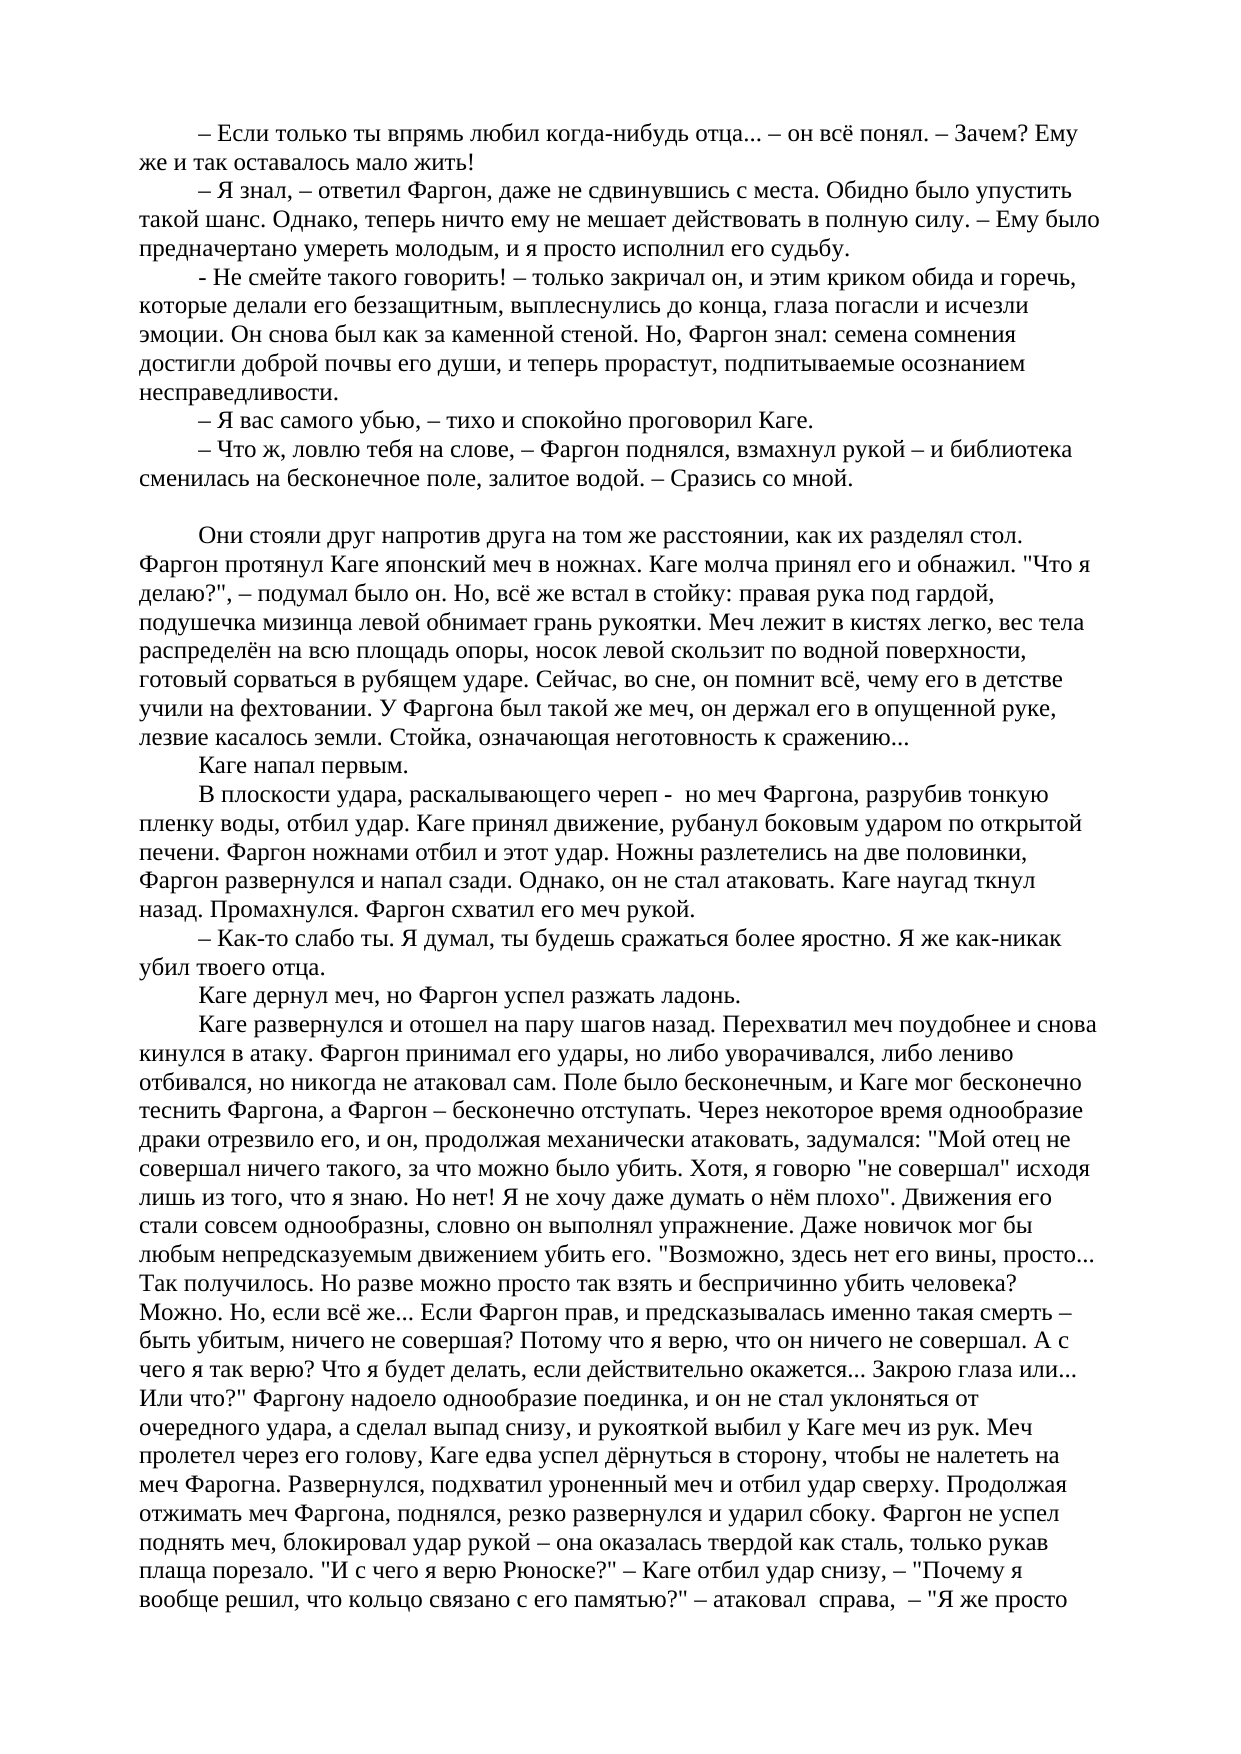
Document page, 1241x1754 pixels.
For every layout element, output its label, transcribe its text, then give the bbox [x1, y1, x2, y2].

text – Я вас самого убью, – тихо и спокойно проговорил Каге. [139, 406, 1101, 434]
text Каге дернул меч, но Фаргон успел разжать ладонь. [139, 981, 1101, 1009]
text – Я знал, – ответил Фаргон, даже не сдвинувшись с места. Обидно было упустить такой шанс. Однако, теперь ничто ему не мешает действовать в полную силу. – Ему было предначертано умереть молодым, и я просто исполнил его судьбу. [139, 176, 1101, 262]
text – Как-то слабо ты. Я думал, ты будешь сражаться более яростно. Я же как-никак убил твоего отца. [139, 923, 1101, 981]
text Они стояли друг напротив друга на том же расстоянии, как их разделял стол. Фаргон протянул Каге японский меч в ножнах. Каге молча принял его и обнажил. "Что я делаю?", – подумал было он. Но, всё же встал в стойку: правая рука под гардой, подушечка мизинца левой обнимает грань рукоятки. Меч лежит в кистях легко, вес тела распределён на всю площадь опоры, носок левой скользит по водной поверхности, готовый сорваться в рубящем ударе. Сейчас, во сне, он помнит всё, чему его в детстве учили на фехтовании. У Фаргона был такой же меч, он держал его в опущенной руке, лезвие касалось земли. Стойка, означающая неготовность к сражению... [139, 521, 1101, 751]
text Каге напал первым. [139, 751, 1101, 779]
text Каге развернулся и отошел на пару шагов назад. Перехватил меч поудобнее и снова кинулся в атаку. Фаргон принимал его удары, но либо уворачивался, либо лениво отбивался, но никогда не атаковал сам. Поле было бесконечным, и Каге мог бесконечно теснить Фаргона, а Фаргон – бесконечно отступать. Через некоторое время однообразие драки отрезвило его, и он, продолжая механически атаковать, задумался: "Мой отец не совершал ничего такого, за что можно было убить. Хотя, я говорю "не совершал" исходя лишь из того, что я знаю. Но нет! Я не хочу даже думать о нём плохо". Движения его стали совсем однообразны, словно он выполнял упражнение. Даже новичок мог бы любым непредсказуемым движением убить его. "Возможно, здесь нет его вины, просто... Так получилось. Но разве можно просто так взять и беспричинно убить человека? Можно. Но, если всё же... Если Фаргон прав, и предсказывалась именно такая смерть – быть убитым, ничего не совершая? Потому что я верю, что он ничего не совершал. А с чего я так верю? Что я будет делать, если действительно окажется... Закрою глаза или... Или что?" Фаргону надоело однообразие поединка, и он не стал уклоняться от очередного удара, а сделал выпад снизу, и рукояткой выбил у Каге меч из рук. Меч пролетел через его голову, Каге едва успел дёрнуться в сторону, чтобы не налететь на меч Фарогна. Развернулся, подхватил уроненный меч и отбил удар сверху. Продолжая отжимать меч Фаргона, поднялся, резко развернулся и ударил сбоку. Фаргон не успел поднять меч, блокировал удар рукой – она оказалась твердой как сталь, только рукав плаща порезало. "И с чего я верю Рюноске?" – Каге отбил удар снизу, – "Почему я вообще решил, что кольцо связано с его памятью?" – атаковал справа, – "Я же просто [139, 1009, 1101, 1613]
text – Что ж, ловлю тебя на слове, – Фаргон поднялся, взмахнул рукой – и библиотека сменилась на бесконечное поле, залитое водой. – Сразись со мной. [139, 434, 1101, 492]
text - Не смейте такого говорить! – только закричал он, и этим криком обида и горечь, которые делали его беззащитным, выплеснулись до конца, глаза погасли и исчезли эмоции. Он снова был как за каменной стеной. Но, Фаргон знал: семена сомнения достигли доброй почвы его души, и теперь прорастут, подпитываемые осознанием несправедливости. [139, 262, 1101, 406]
text – Если только ты впрямь любил когда-нибудь отца... – он всё понял. – Зачем? Ему же и так оставалось мало жить! [139, 118, 1101, 176]
text В плоскости удара, раскалывающего череп - но меч Фаргона, разрубив тонкую пленку воды, отбил удар. Каге принял движение, рубанул боковым ударом по открытой печени. Фаргон ножнами отбил и этот удар. Ножны разлетелись на две половинки, Фаргон развернулся и напал сзади. Однако, он не стал атаковать. Каге наугад ткнул назад. Промахнулся. Фаргон схватил его меч рукой. [139, 779, 1101, 923]
